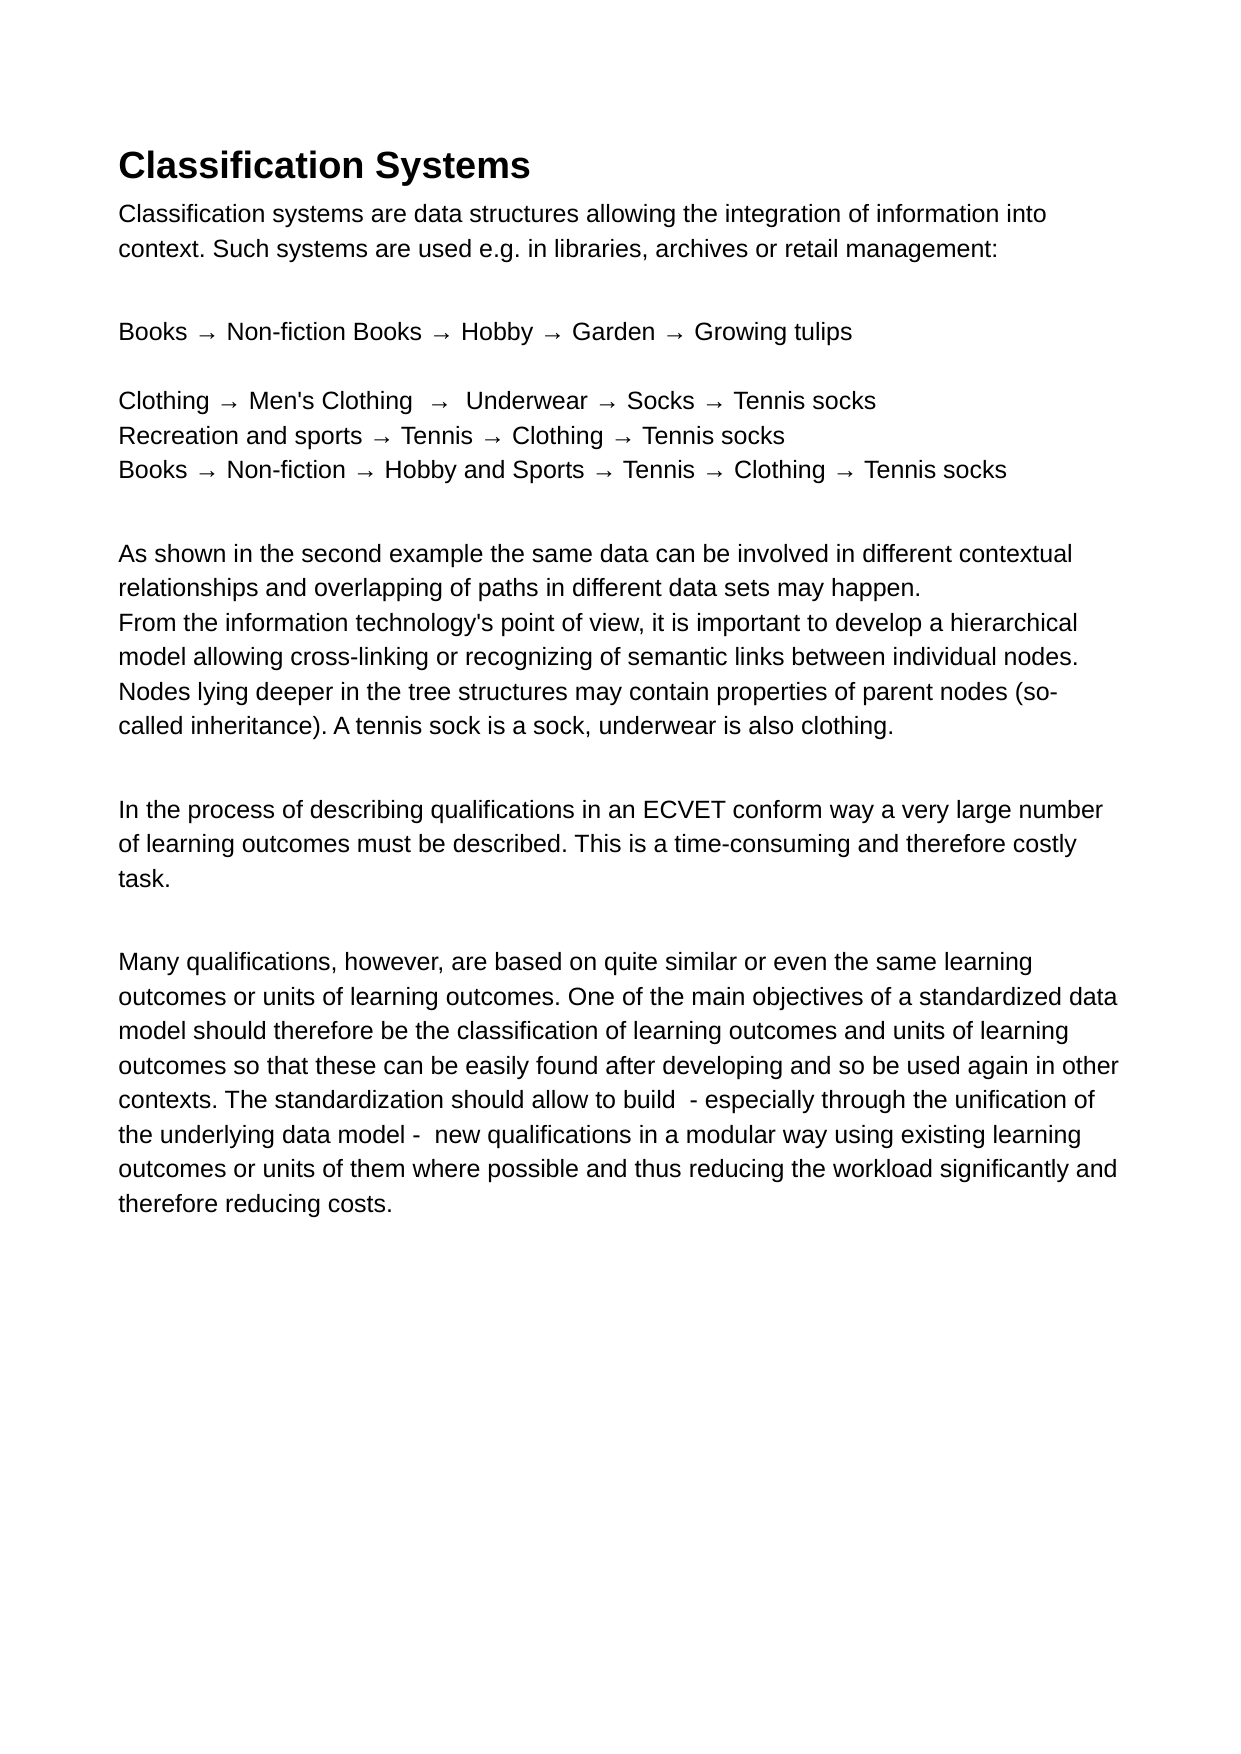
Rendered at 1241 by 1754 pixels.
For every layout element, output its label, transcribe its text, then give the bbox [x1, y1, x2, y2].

subtitle Classification Systems [118, 143, 1122, 187]
text Books → Non-fiction Books → Hobby → Garden → Growing tulips Clothing → Men's Clothing → Underwear → Socks → Tennis socks Recreation and sports → Tennis → Clothing → Tennis socks Books → Non-fiction → Hobby and Sports → Tennis → Clothing → Tennis socks [118, 283, 1122, 484]
text Many qualifications, however, are based on quite similar or even the same learning outcomes or units of learning outcomes. One of the main objectives of a standardized data model should therefore be the classification of learning outcomes and units of learning outcomes so that these can be easily found after developing and so be used again in other contexts. The standardization should allow to build - especially through the unification of the underlying data model - new qualifications in a modular way using existing learning outcomes or units of them where possible and thus reducing the workload significantly and therefore reducing costs. [118, 913, 1122, 1217]
text Classification systems are data structures allowing the integration of information into context. Such systems are used e.g. in libraries, archives or retail management: [118, 199, 1122, 262]
text As shown in the second example the same data can be involved in different contextual relationships and overlapping of paths in different data sets may happen. From the information technology's point of view, it is important to develop a hierarchical model allowing cross-linking or recognizing of semantic links between individual nodes. Nodes lying deeper in the tree structures may contain properties of parent nodes (so-called inheritance). A tennis sock is a sock, underwear is also clothing. [118, 504, 1122, 740]
text In the process of describing qualifications in an ECVET conform way a very large number of learning outcomes must be described. This is a time-consuming and therefore costly task. [118, 760, 1122, 892]
